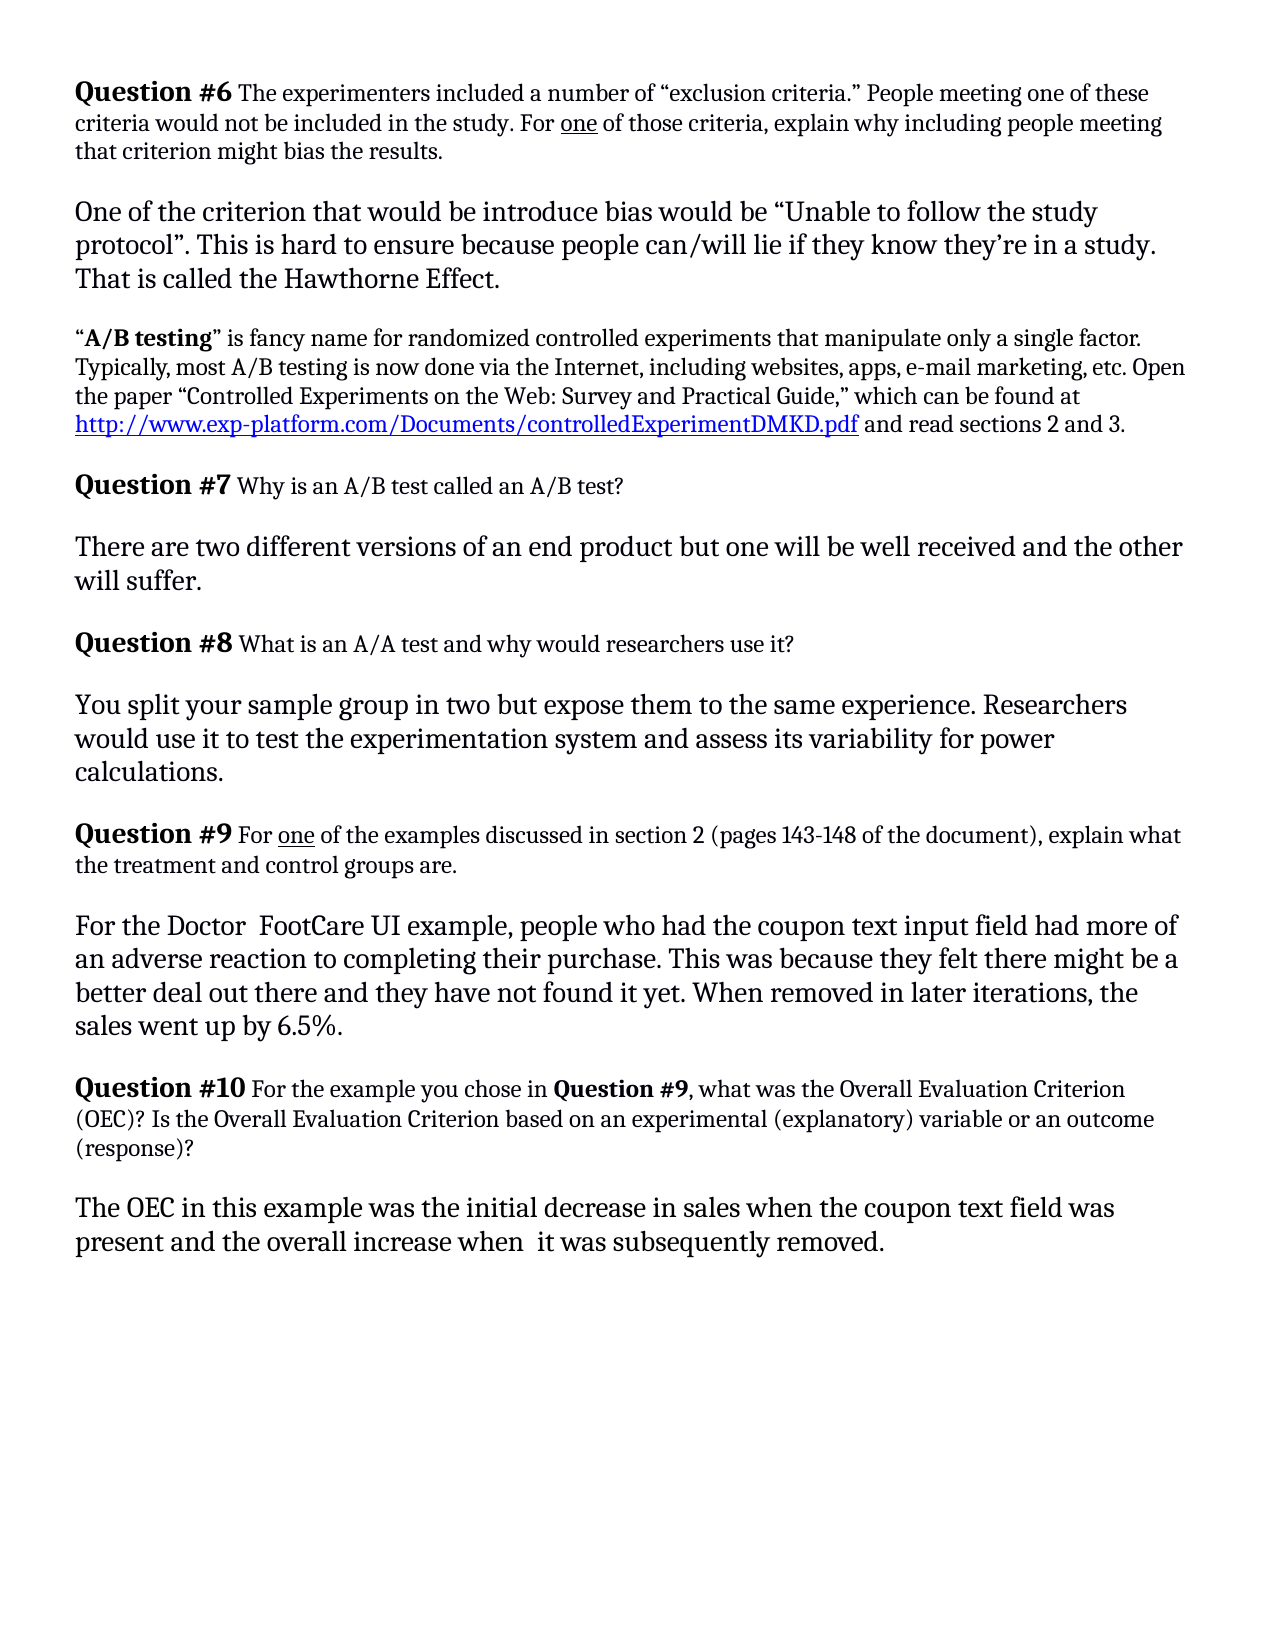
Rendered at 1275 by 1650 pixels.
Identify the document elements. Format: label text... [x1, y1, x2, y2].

text You split your sample group in two but expose them to the same experience. Researchers would use it to test the experimentation system and assess its variability for power calculations. [75, 688, 1200, 789]
text “A/B testing” is fancy name for randomized controlled experiments that manipulate only a single factor. Typically, most A/B testing is now done via the Internet, including websites, apps, e-mail marketing, etc. Open the paper “Controlled Experiments on the Web: Survey and Practical Guide,” which can be found at http://www.exp-platform.com/Documents/controlledExperimentDMKD.pdf and read sections 2 and 3. [75, 324, 1200, 439]
text The OEC in this example was the initial decrease in sales when the coupon text field was present and the overall increase when it was subsequently removed. [75, 1191, 1200, 1258]
text One of the criterion that would be introduce bias would be “Unable to follow the study protocol”. This is hard to ensure because people can/will lie if they know they’re in a study. That is called the Hawthorne Effect. [75, 195, 1200, 295]
text Question #7 Why is an A/B test called an A/B test? [75, 468, 1200, 501]
text There are two different versions of an end product but one will be well received and the other will suffer. [75, 530, 1200, 597]
text Question #9 For one of the examples discussed in section 2 (pages 143-148 of the document), explain what the treatment and control groups are. [75, 818, 1200, 880]
text Question #10 For the example you chose in Question #9, what was the Overall Evaluation Criterion (OEC)? Is the Overall Evaluation Criterion based on an experimental (explanatory) variable or an outcome (response)? [75, 1072, 1200, 1163]
text Question #8 What is an A/A test and why would researchers use it? [75, 626, 1200, 659]
text For the Doctor FootCare UI example, people who had the coupon text input field had more of an adverse reaction to completing their purchase. This was because they felt there might be a better deal out there and they have not found it yet. When removed in later iterations, the sales went up by 6.5%. [75, 909, 1200, 1043]
text Question #6 The experimenters included a number of “exclusion criteria.” People meeting one of these criteria would not be included in the study. For one of those criteria, explain why including people meeting that criterion might bias the results. [75, 75, 1200, 166]
